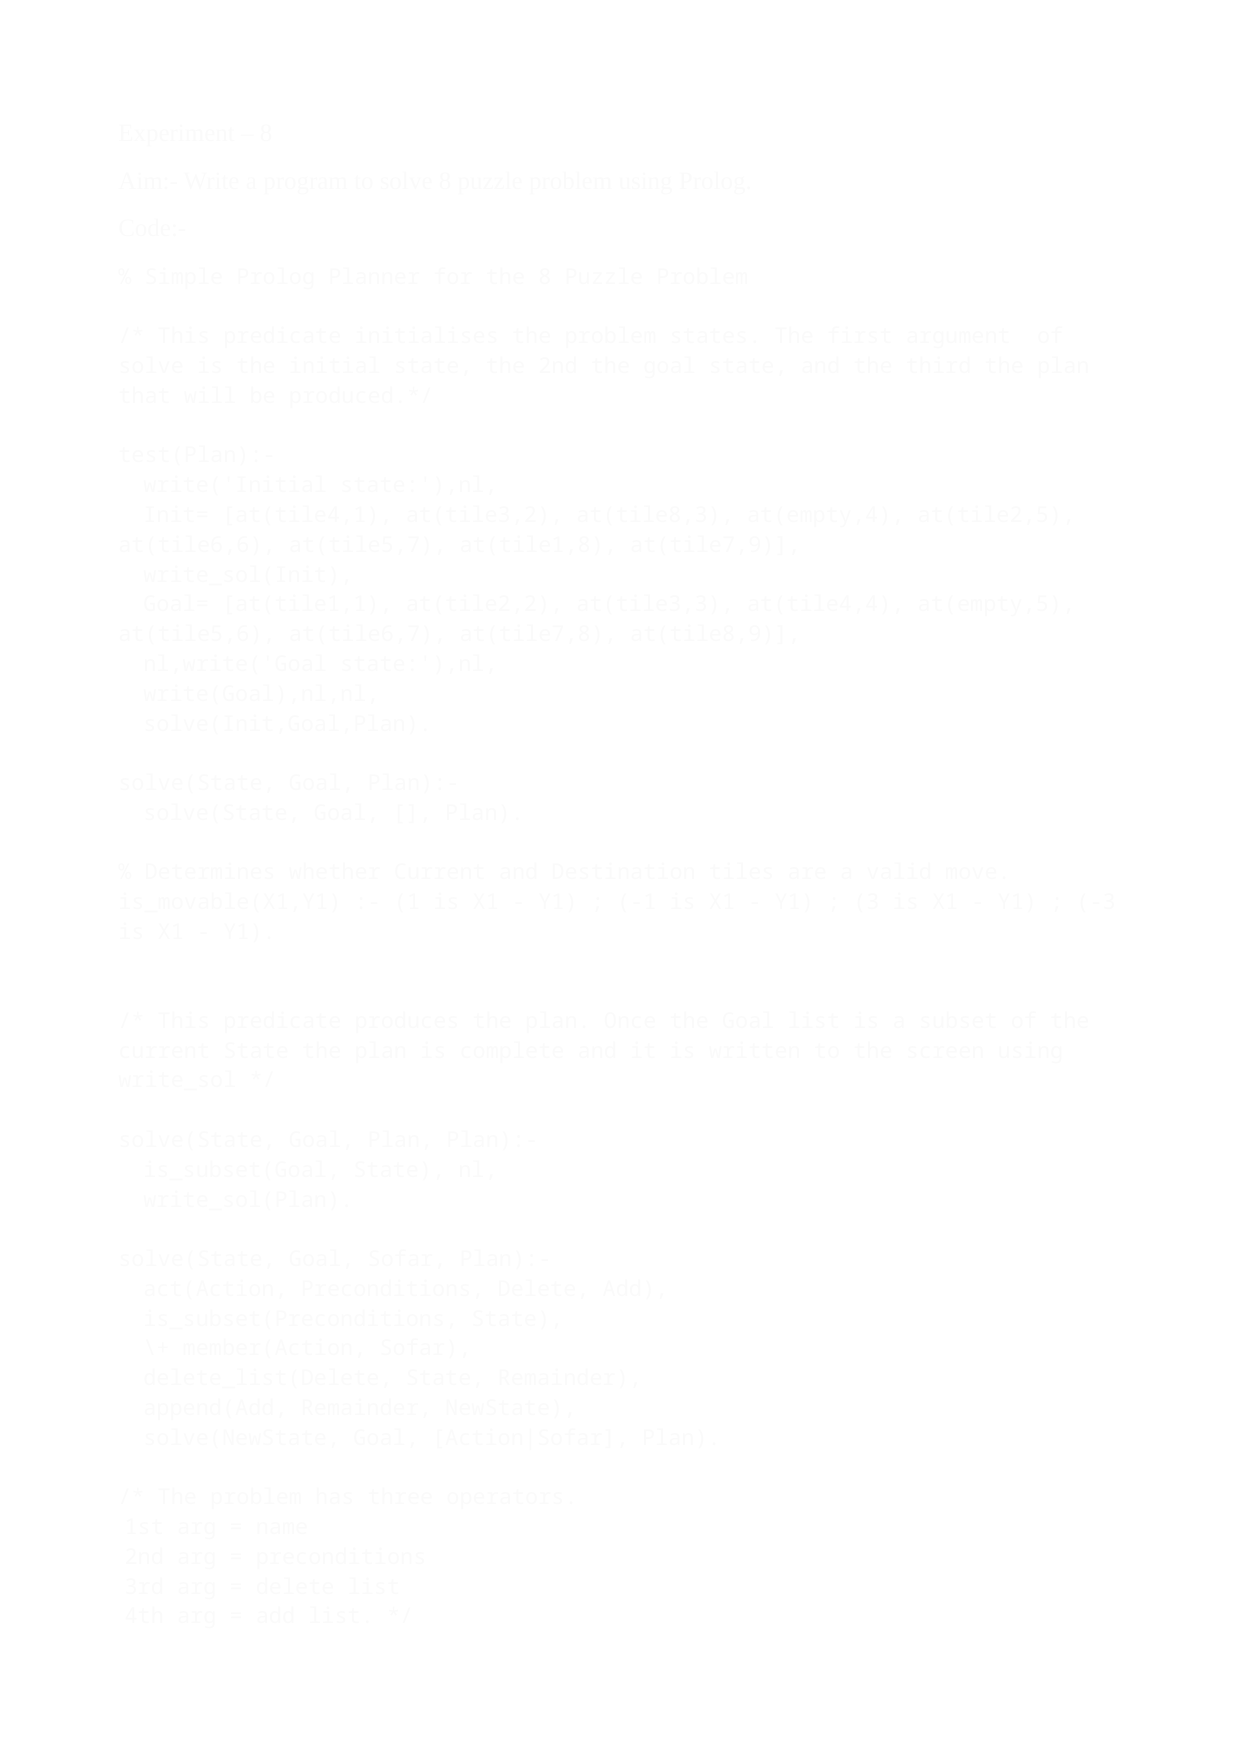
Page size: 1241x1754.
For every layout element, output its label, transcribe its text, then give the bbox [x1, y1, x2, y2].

text 4th arg = add list. */ [118, 1600, 1122, 1630]
text Code:- [118, 213, 1122, 242]
text /* This predicate initialises the problem states. The first argument of solve is the initial state, the 2nd the goal state, and the third the plan that will be produced.*/ [118, 320, 1122, 410]
text delete_list(Delete, State, Remainder), [118, 1362, 1122, 1392]
text is_subset(Preconditions, State), [118, 1303, 1122, 1332]
text Experiment – 8 [118, 118, 1122, 147]
text is_subset(Goal, State), nl, [118, 1154, 1122, 1183]
text \+ member(Action, Sofar), [118, 1332, 1122, 1362]
text solve(State, Goal, Plan, Plan):- [118, 1124, 1122, 1154]
text % Simple Prolog Planner for the 8 Puzzle Problem [118, 261, 1122, 291]
text append(Add, Remainder, NewState), [118, 1392, 1122, 1422]
text write(Goal),nl,nl, [118, 678, 1122, 708]
text solve(Init,Goal,Plan). [118, 708, 1122, 737]
text write_sol(Plan). [118, 1183, 1122, 1213]
text solve(State, Goal, [], Plan). [118, 797, 1122, 827]
text Aim:- Write a program to solve 8 puzzle problem using Prolog. [118, 166, 1122, 194]
text 1st arg = name [118, 1511, 1122, 1541]
text solve(NewState, Goal, [Action|Sofar], Plan). [118, 1422, 1122, 1452]
text is_movable(X1,Y1) :- (1 is X1 - Y1) ; (-1 is X1 - Y1) ; (3 is X1 - Y1) ; (-3 is X1 - Y1). [118, 886, 1122, 946]
text test(Plan):- [118, 439, 1122, 469]
text nl,write('Goal state:'),nl, [118, 648, 1122, 678]
text solve(State, Goal, Sofar, Plan):- [118, 1243, 1122, 1273]
text /* The problem has three operators. [118, 1481, 1122, 1511]
text % Determines whether Current and Destination tiles are a valid move. [118, 856, 1122, 886]
text write('Initial state:'),nl, [118, 469, 1122, 499]
text write_sol(Init), [118, 559, 1122, 588]
text 3rd arg = delete list [118, 1571, 1122, 1600]
text Init= [at(tile4,1), at(tile3,2), at(tile8,3), at(empty,4), at(tile2,5), at(tile6,6), at(tile5,7), at(tile1,8), at(tile7,9)], [118, 499, 1122, 559]
text act(Action, Preconditions, Delete, Add), [118, 1273, 1122, 1303]
text 2nd arg = preconditions [118, 1541, 1122, 1571]
text solve(State, Goal, Plan):- [118, 767, 1122, 797]
text /* This predicate produces the plan. Once the Goal list is a subset of the current State the plan is complete and it is written to the screen using write_sol */ [118, 1005, 1122, 1094]
text Goal= [at(tile1,1), at(tile2,2), at(tile3,3), at(tile4,4), at(empty,5), at(tile5,6), at(tile6,7), at(tile7,8), at(tile8,9)], [118, 588, 1122, 648]
